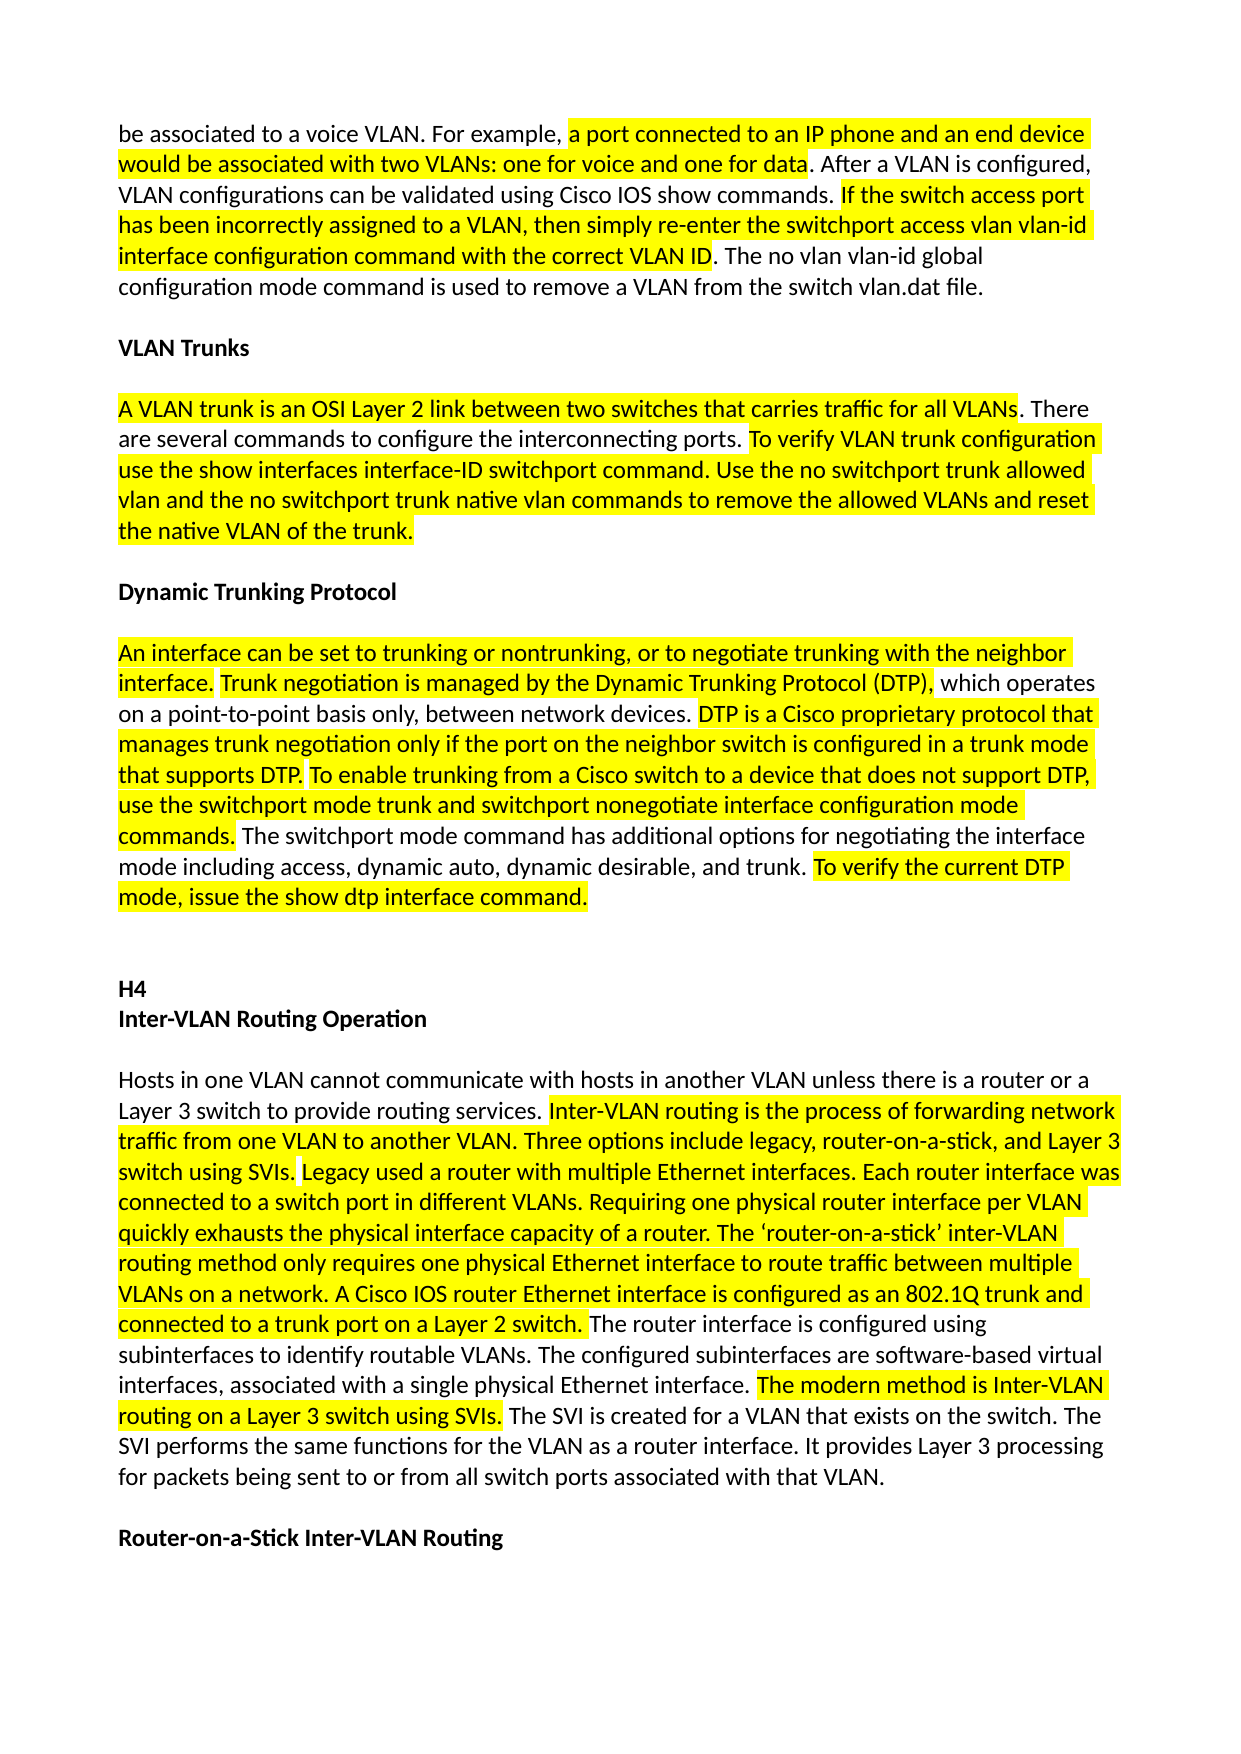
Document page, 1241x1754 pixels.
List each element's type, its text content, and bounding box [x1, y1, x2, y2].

text Inter-VLAN Routing Operation [118, 1003, 1122, 1034]
text VLAN Trunks [118, 332, 1122, 362]
text Hosts in one VLAN cannot communicate with hosts in another VLAN unless there is a router or a Layer 3 switch to provide routing services. Inter-VLAN routing is the process of forwarding network traffic from one VLAN to another VLAN. Three options include legacy, router-on-a-stick, and Layer 3 switch using SVIs. Legacy used a router with multiple Ethernet interfaces. Each router interface was connected to a switch port in different VLANs. Requiring one physical router interface per VLAN quickly exhausts the physical interface capacity of a router. The ‘router-on-a-stick’ inter-VLAN routing method only requires one physical Ethernet interface to route traffic between multiple VLANs on a network. A Cisco IOS router Ethernet interface is configured as an 802.1Q trunk and connected to a trunk port on a Layer 2 switch. The router interface is configured using subinterfaces to identify routable VLANs. The configured subinterfaces are software-based virtual interfaces, associated with a single physical Ethernet interface. The modern method is Inter-VLAN routing on a Layer 3 switch using SVIs. The SVI is created for a VLAN that exists on the switch. The SVI performs the same functions for the VLAN as a router interface. It provides Layer 3 processing for packets being sent to or from all switch ports associated with that VLAN. [118, 1064, 1122, 1492]
text A VLAN trunk is an OSI Layer 2 link between two switches that carries traffic for all VLANs. There are several commands to configure the interconnecting ports. To verify VLAN trunk configuration use the show interfaces interface-ID switchport command. Use the no switchport trunk allowed vlan and the no switchport trunk native vlan commands to remove the allowed VLANs and reset the native VLAN of the trunk. [118, 393, 1122, 545]
text H4 [118, 973, 1122, 1003]
text Dynamic Trunking Protocol [118, 576, 1122, 606]
text Router-on-a-Stick Inter-VLAN Routing [118, 1522, 1122, 1553]
text be associated to a voice VLAN. For example, a port connected to an IP phone and an end device would be associated with two VLANs: one for voice and one for data. After a VLAN is configured, VLAN configurations can be validated using Cisco IOS show commands. If the switch access port has been incorrectly assigned to a VLAN, then simply re-enter the switchport access vlan vlan-id interface configuration command with the correct VLAN ID. The no vlan vlan-id global configuration mode command is used to remove a VLAN from the switch vlan.dat file. [118, 118, 1122, 301]
text An interface can be set to trunking or nontrunking, or to negotiate trunking with the neighbor interface. Trunk negotiation is managed by the Dynamic Trunking Protocol (DTP), which operates on a point-to-point basis only, between network devices. DTP is a Cisco proprietary protocol that manages trunk negotiation only if the port on the neighbor switch is configured in a trunk mode that supports DTP. To enable trunking from a Cisco switch to a device that does not support DTP, use the switchport mode trunk and switchport nonegotiate interface configuration mode commands. The switchport mode command has additional options for negotiating the interface mode including access, dynamic auto, dynamic desirable, and trunk. To verify the current DTP mode, issue the show dtp interface command. [118, 637, 1122, 912]
